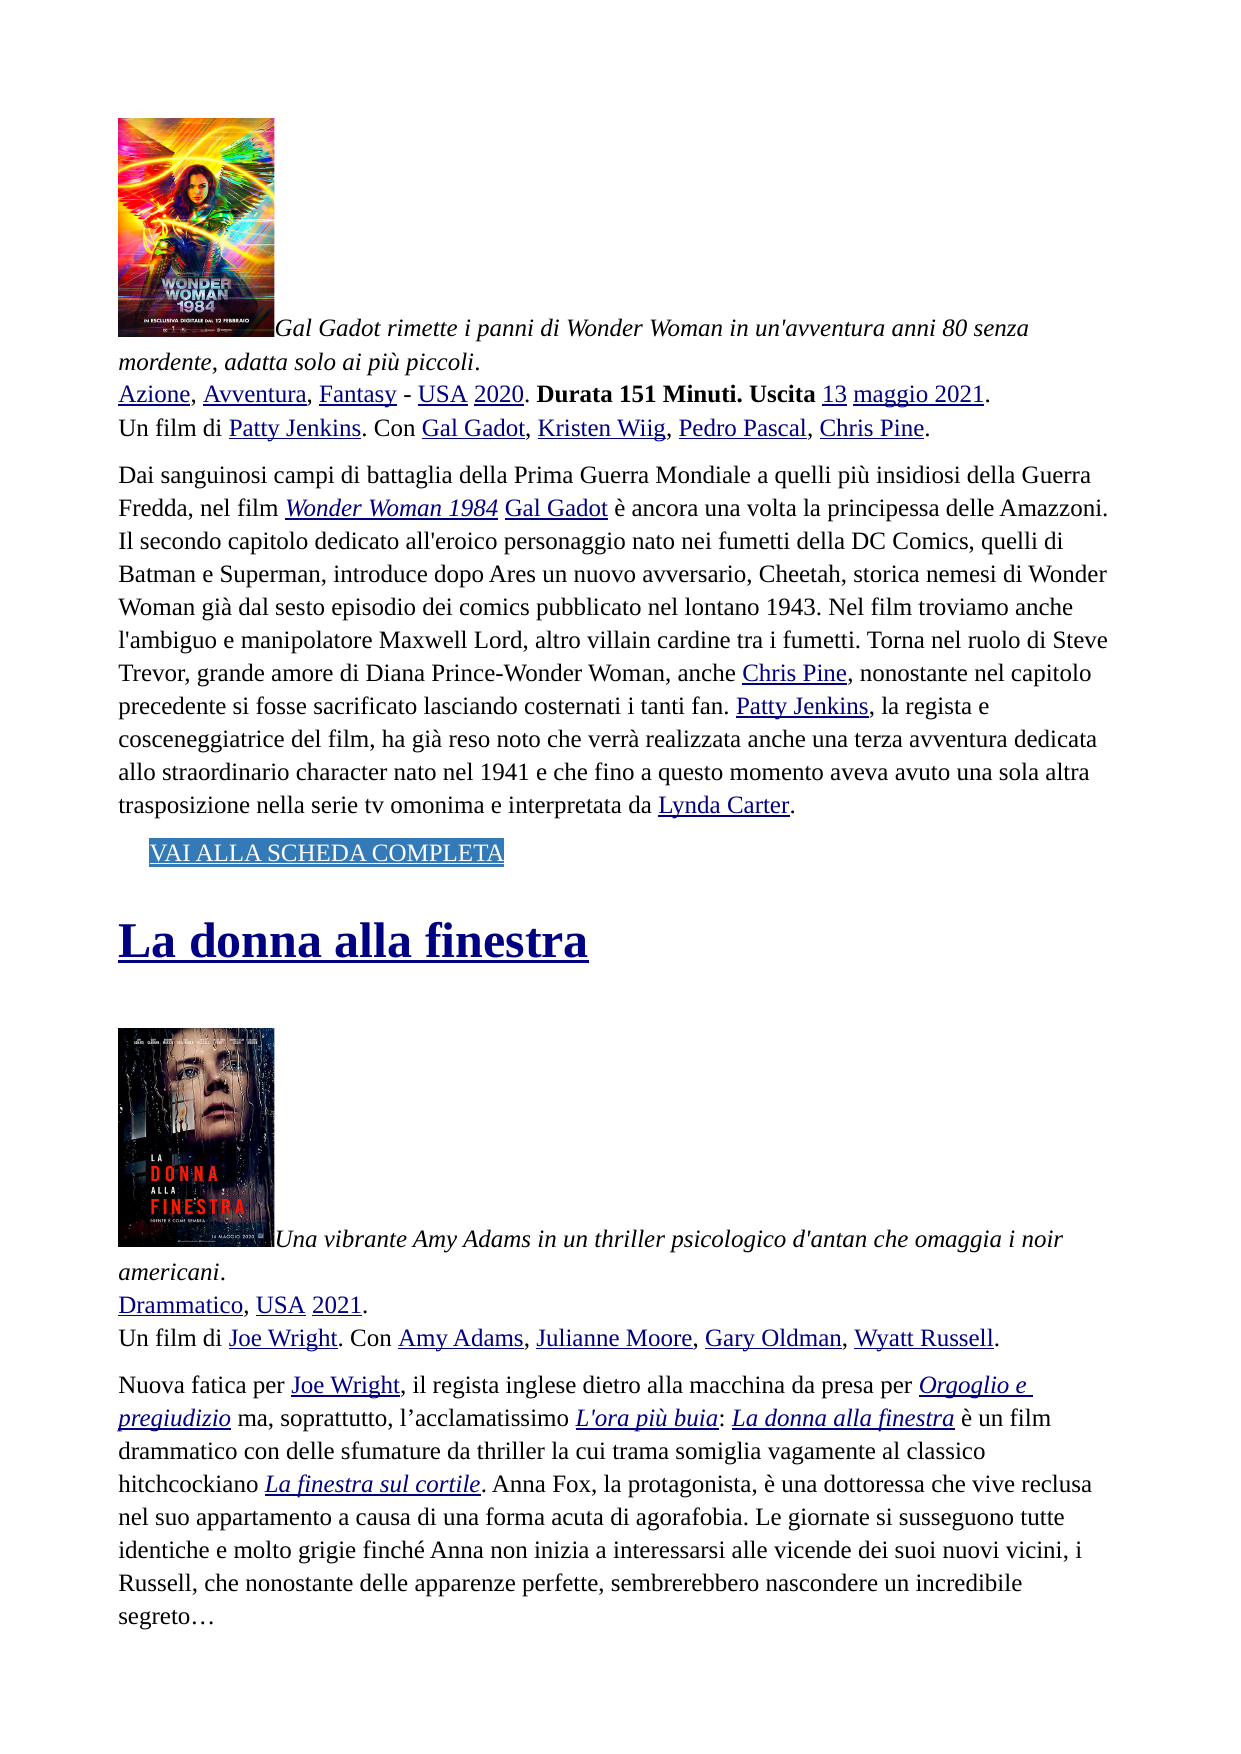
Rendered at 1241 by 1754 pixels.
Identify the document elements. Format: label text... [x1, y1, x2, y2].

text  [118, 981, 1122, 1009]
picture [118, 118, 275, 337]
text VAI ALLA SCHEDA COMPLETA [149, 838, 1122, 867]
subtitle La donna alla finestra [118, 911, 1122, 968]
text Dai sanguinosi campi di battaglia della Prima Guerra Mondiale a quelli più insidiosi della Guerra Fredda, nel film Wonder Woman 1984 Gal Gadot è ancora una volta la principessa delle Amazzoni. Il secondo capitolo dedicato all'eroico personaggio nato nei fumetti della DC Comics, quelli di Batman e Superman, introduce dopo Ares un nuovo avversario, Cheetah, storica nemesi di Wonder Woman già dal sesto episodio dei comics pubblicato nel lontano 1943. Nel film troviamo anche l'ambiguo e manipolatore Maxwell Lord, altro villain cardine tra i fumetti. Torna nel ruolo di Steve Trevor, grande amore di Diana Prince-Wonder Woman, anche Chris Pine, nonostante nel capitolo precedente si fosse sacrificato lasciando costernati i tanti fan. Patty Jenkins, la regista e cosceneggiatrice del film, ha già reso noto che verrà realizzata anche una terza avventura dedicata allo straordinario character nato nel 1941 e che fino a questo momento aveva avuto una sola altra trasposizione nella serie tv omonima e interpretata da Lynda Carter. [118, 460, 1122, 819]
text Gal Gadot rimette i panni di Wonder Woman in un'avventura anni 80 senza mordente, adatta solo ai più piccoli. Azione, Avventura, Fantasy - USA 2020. Durata 151 Minuti. Uscita 13 maggio 2021. Un film di Patty Jenkins. Con Gal Gadot, Kristen Wiig, Pedro Pascal, Chris Pine. [118, 118, 1122, 441]
picture [118, 1028, 275, 1247]
text Una vibrante Amy Adams in un thriller psicologico d'antan che omaggia i noir americani. Drammatico, USA 2021. Un film di Joe Wright. Con Amy Adams, Julianne Moore, Gary Oldman, Wyatt Russell. [118, 1028, 1122, 1351]
text Nuova fatica per Joe Wright, il regista inglese dietro alla macchina da presa per Orgoglio e pregiudizio ma, soprattutto, l’acclamatissimo L'ora più buia: La donna alla finestra è un film drammatico con delle sfumature da thriller la cui trama somiglia vagamente al classico hitchcockiano La finestra sul cortile. Anna Fox, la protagonista, è una dottoressa che vive reclusa nel suo appartamento a causa di una forma acuta di agorafobia. Le giornate si susseguono tutte identiche e molto grigie finché Anna non inizia a interessarsi alle vicende dei suoi nuovi vicini, i Russell, che nonostante delle apparenze perfette, sembrerebbero nascondere un incredibile segreto… [118, 1370, 1122, 1630]
